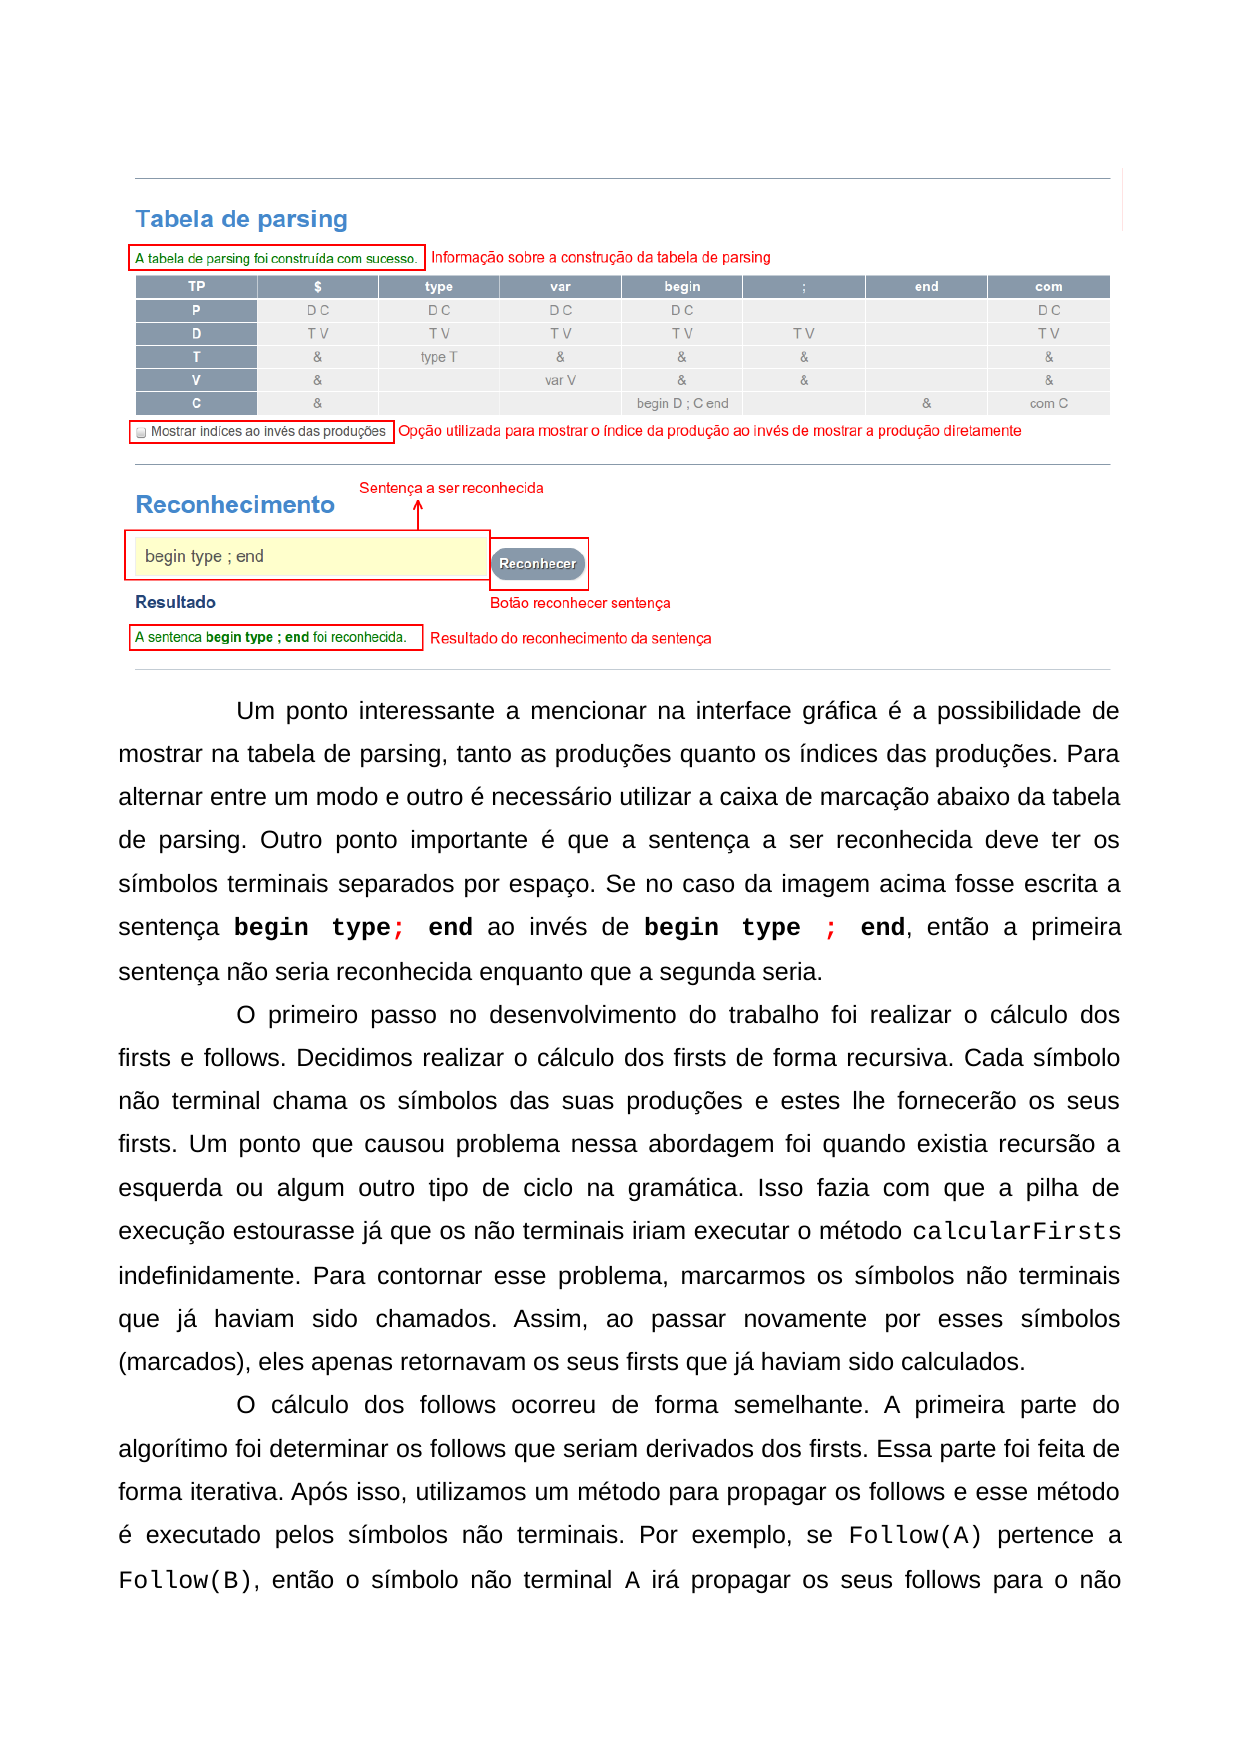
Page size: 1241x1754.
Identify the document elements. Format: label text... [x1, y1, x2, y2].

text Um ponto interessante a mencionar na interface gráfica é a possibilidade de mostrar na tabela de parsing, tanto as produções quanto os índices das produções. Para alternar entre um modo e outro é necessário utilizar a caixa de marcação abaixo da tabela de parsing. Outro ponto importante é que a sentença a ser reconhecida deve ter os símbolos terminais separados por espaço. Se no caso da imagem acima fosse escrita a sentença begin type; end ao invés de begin type ; end, então a primeira sentença não seria reconhecida enquanto que a segunda seria. [118, 682, 1122, 986]
text O cálculo dos follows ocorreu de forma semelhante. A primeira parte do algorítimo foi determinar os follows que seriam derivados dos firsts. Essa parte foi feita de forma iterativa. Após isso, utilizamos um método para propagar os follows e esse método é executado pelos símbolos não terminais. Por exemplo, se Follow(A) pertence a Follow(B), então o símbolo não terminal A irá propagar os seus follows para o não [118, 1390, 1122, 1596]
picture [118, 161, 1123, 682]
text O primeiro passo no desenvolvimento do trabalho foi realizar o cálculo dos firsts e follows. Decidimos realizar o cálculo dos firsts de forma recursiva. Cada símbolo não terminal chama os símbolos das suas produções e estes lhe fornecerão os seus firsts. Um ponto que causou problema nessa abordagem foi quando existia recursão a esquerda ou algum outro tipo de ciclo na gramática. Isso fazia com que a pilha de execução estourasse já que os não terminais iriam executar o método calcularFirsts indefinidamente. Para contornar esse problema, marcarmos os símbolos não terminais que já haviam sido chamados. Assim, ao passar novamente por esses símbolos (marcados), eles apenas retornavam os seus firsts que já haviam sido calculados. [118, 1000, 1122, 1376]
